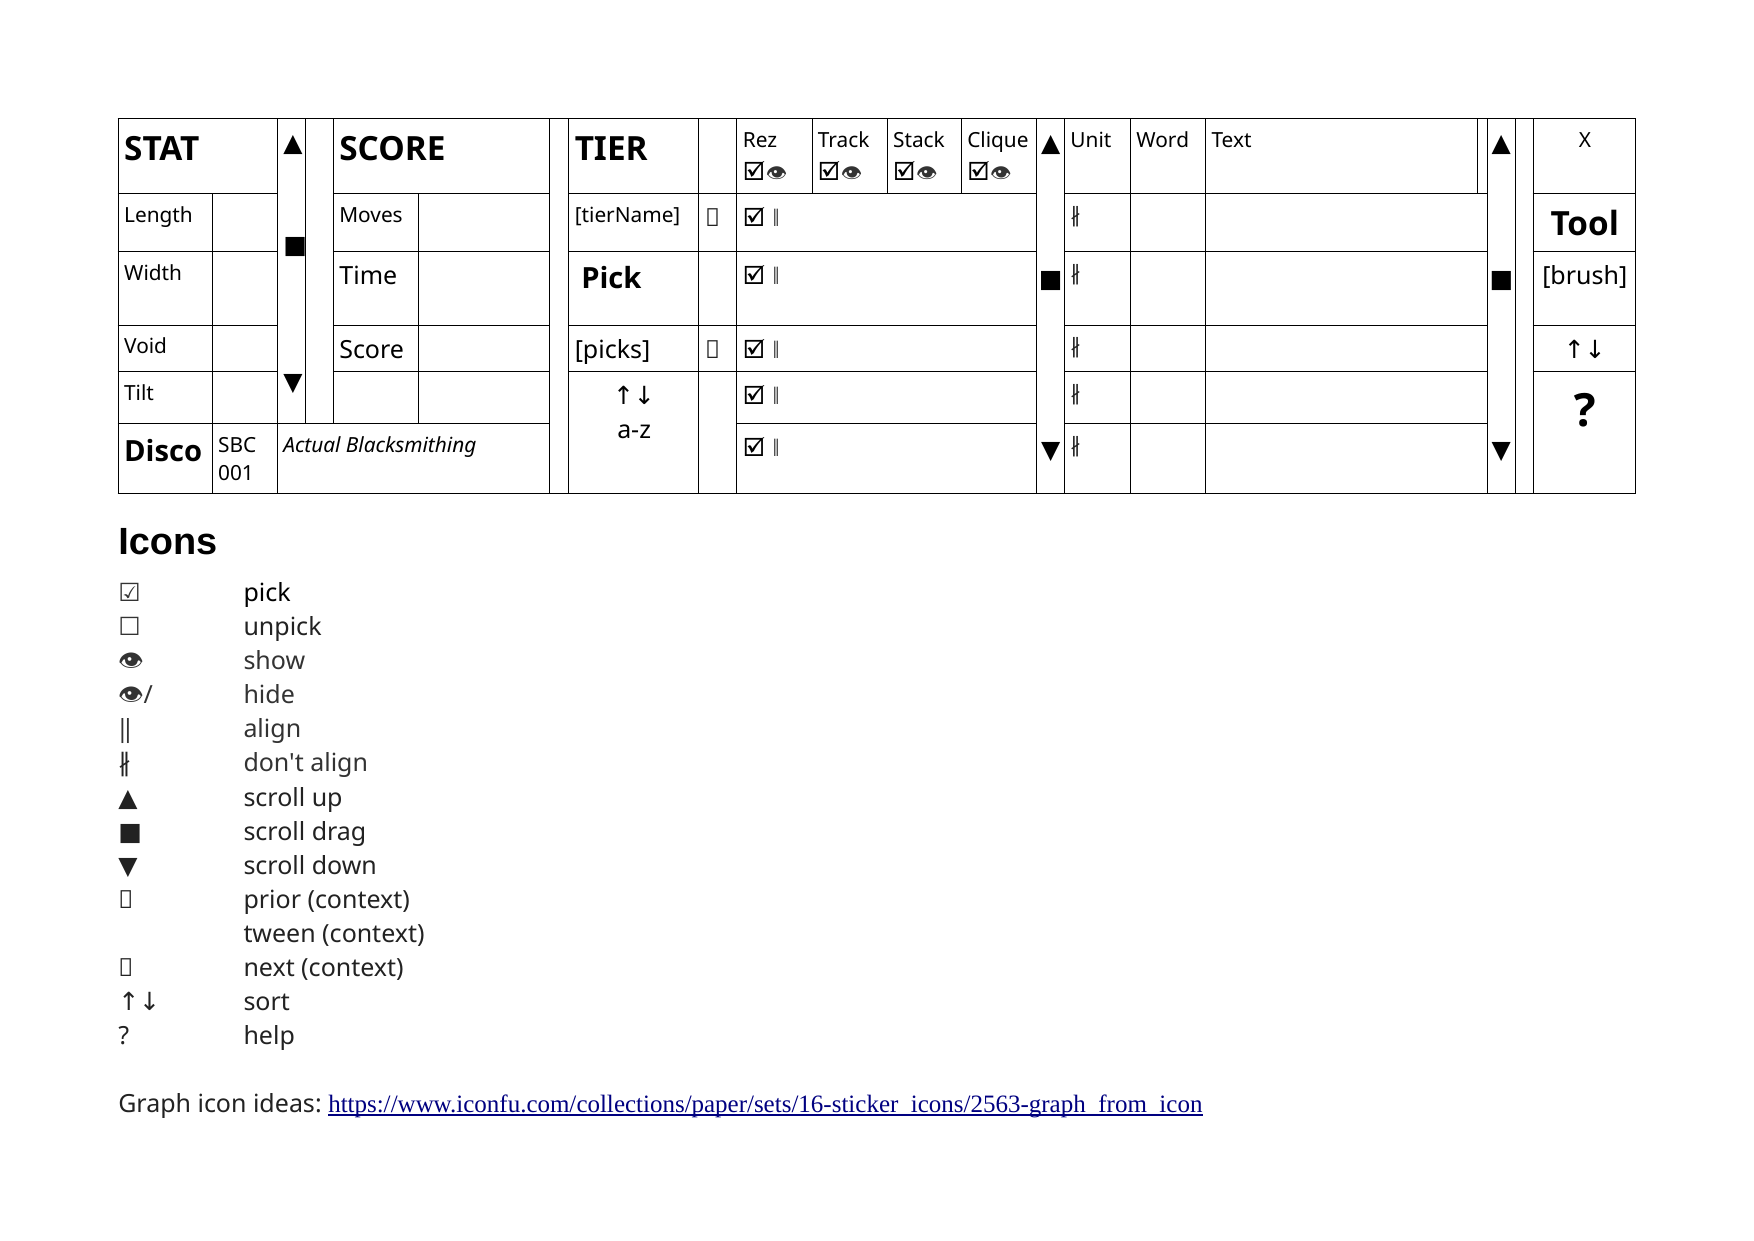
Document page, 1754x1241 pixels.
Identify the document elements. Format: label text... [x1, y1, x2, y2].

table_header Text [1206, 119, 1477, 193]
text ‖ align [118, 711, 1636, 745]
table_header TIER [569, 119, 698, 193]
table_cell [213, 252, 277, 324]
table_header ▲ ■ ▼ [278, 119, 305, 423]
subtitle Icons [118, 519, 1636, 562]
table_cell [1206, 252, 1487, 324]
table_cell [picks] [569, 326, 698, 371]
text ▲ scroll up [118, 779, 1636, 813]
table_header SCORE [334, 119, 549, 193]
table_cell Width [119, 252, 212, 324]
text 👁/ hide [118, 677, 1636, 711]
text ☑ pick [118, 575, 1636, 609]
table_header Clique 👁 [962, 119, 1036, 193]
table_header [550, 119, 568, 493]
table_cell Actual Blacksmithing [278, 424, 549, 493]
table_cell [334, 372, 418, 423]
text ⏫ prior (context) [118, 881, 1636, 915]
table_cell [699, 252, 736, 324]
table_cell Disco [119, 424, 212, 493]
table_cell Pick [569, 252, 698, 324]
table_header [306, 119, 333, 423]
table_header Track 👁 [813, 119, 887, 193]
table_cell Tool [1534, 194, 1635, 251]
text ⏬ next (context) [118, 949, 1636, 983]
table_cell  ‖ [737, 326, 1036, 371]
text Graph icon ideas: https://www.iconfu.com/collections/paper/sets/16-sticker_icons/2563-graph_from_icon [118, 1086, 1636, 1120]
table_cell ⏬ [699, 326, 736, 371]
text ☐ unpick [118, 609, 1636, 643]
table_cell ∦ [1065, 424, 1130, 493]
table_cell [1131, 194, 1205, 251]
table_header Unit [1065, 119, 1130, 193]
table_header Rez 👁 [737, 119, 812, 193]
table_cell  ‖ [737, 372, 1036, 423]
text ■ scroll drag [118, 813, 1636, 847]
table_header [699, 119, 736, 193]
table_header ▲ ■ ▼ [1488, 119, 1515, 493]
table_cell [1206, 372, 1487, 423]
table_cell Time [334, 252, 418, 324]
text ∦ don't align [118, 745, 1636, 779]
table_cell ↑↓ a-z [569, 372, 698, 493]
table_cell [699, 372, 736, 493]
table_cell [213, 326, 277, 371]
table_cell [tierName] [569, 194, 698, 251]
table_cell ∦ [1065, 372, 1130, 423]
table_cell SBC 001 [213, 424, 277, 493]
table_cell [419, 252, 549, 324]
table_cell  ‖ [737, 194, 1036, 251]
text ? help [118, 1018, 1636, 1052]
table_cell [419, 326, 549, 371]
table_cell ∦ [1065, 194, 1130, 251]
table_cell [419, 372, 549, 423]
table_cell [1131, 252, 1205, 324]
table_header ↑↓ [1478, 119, 1487, 193]
table_cell [213, 372, 277, 423]
table_cell ⏫ [699, 194, 736, 251]
table_cell [1206, 326, 1487, 371]
table_cell  ‖ [737, 424, 1036, 493]
table_cell Score [334, 326, 418, 371]
table_cell [1131, 424, 1205, 493]
table_header STAT [119, 119, 277, 193]
text tween (context) [118, 915, 1636, 949]
table_cell [419, 194, 549, 251]
table_cell ↑↓ [1534, 326, 1635, 371]
table_cell  ‖ [737, 252, 1036, 324]
table_cell Moves [334, 194, 418, 251]
table_cell [1131, 372, 1205, 423]
table_header ▲ ■ ▼ [1037, 119, 1064, 493]
table_cell [1206, 194, 1487, 251]
text ↑↓ sort [118, 983, 1636, 1018]
table_header Stack 👁 [888, 119, 961, 193]
table_cell ? [1534, 372, 1635, 493]
table_cell [1206, 424, 1487, 493]
table_cell ∦ [1065, 326, 1130, 371]
table_cell [1131, 326, 1205, 371]
table_cell [brush] [1534, 252, 1635, 324]
text 👁 show [118, 643, 1636, 677]
text ▼ scroll down [118, 847, 1636, 881]
table_cell Void [119, 326, 212, 371]
table_cell Length [119, 194, 212, 251]
table_cell [213, 194, 277, 251]
table_header X [1534, 119, 1635, 193]
table_header Word [1131, 119, 1205, 193]
table_cell ∦ [1065, 252, 1130, 324]
table_header [1516, 119, 1533, 493]
table_cell Tilt [119, 372, 212, 423]
